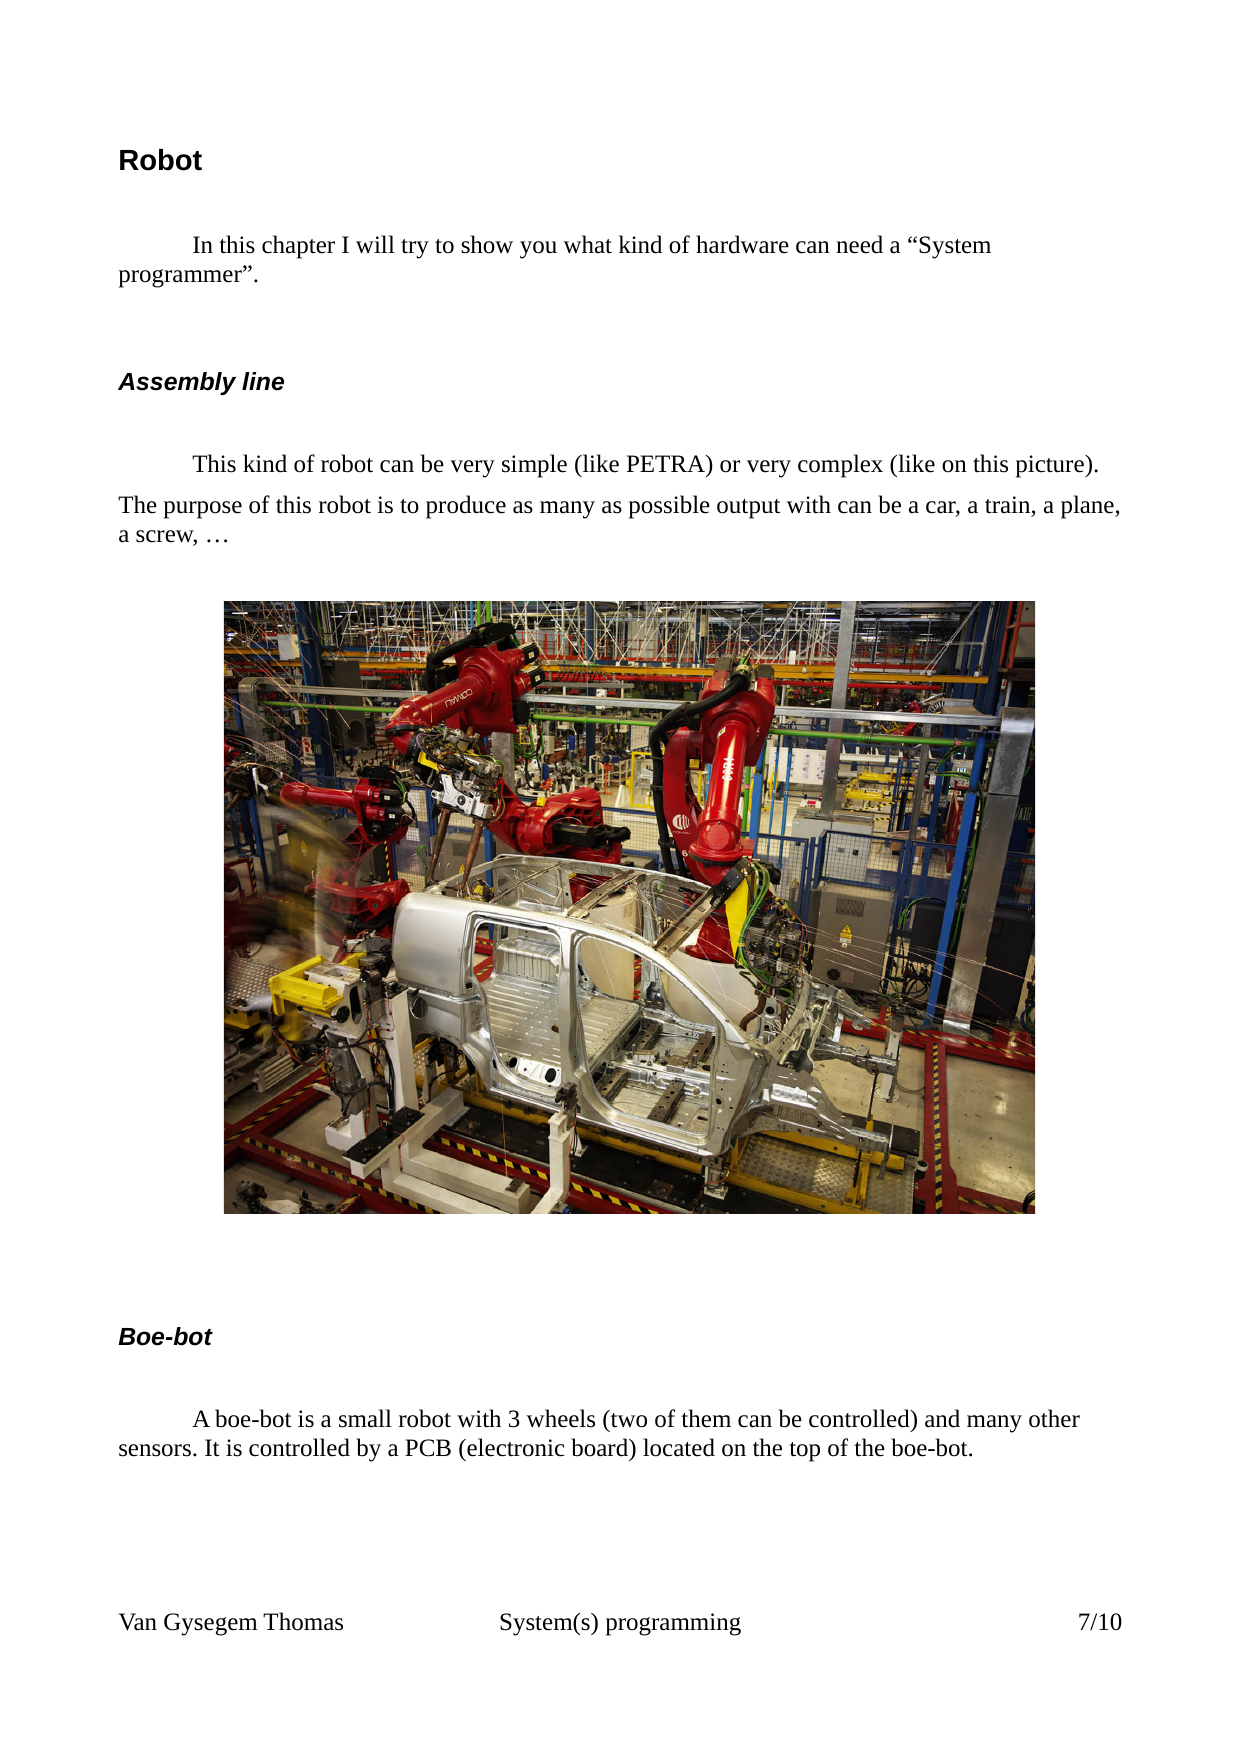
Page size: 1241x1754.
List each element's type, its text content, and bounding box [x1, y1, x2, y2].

subtitle Assembly line [118, 367, 1122, 395]
text The purpose of this robot is to produce as many as possible output with can be a car, a train, a plane, a screw, … [118, 490, 1122, 548]
subtitle Boe-bot [118, 1322, 1122, 1350]
picture [223, 601, 1036, 1214]
text A boe-bot is a small robot with 3 wheels (two of them can be controlled) and many other sensors. It is controlled by a PCB (electronic board) located on the top of the boe-bot. [118, 1404, 1122, 1461]
text This kind of robot can be very simple (like PETRA) or very complex (like on this picture). [118, 449, 1122, 478]
text In this chapter I will try to show you what kind of hardware can need a “System programmer”. [118, 230, 1122, 288]
subtitle Robot [118, 143, 1122, 177]
